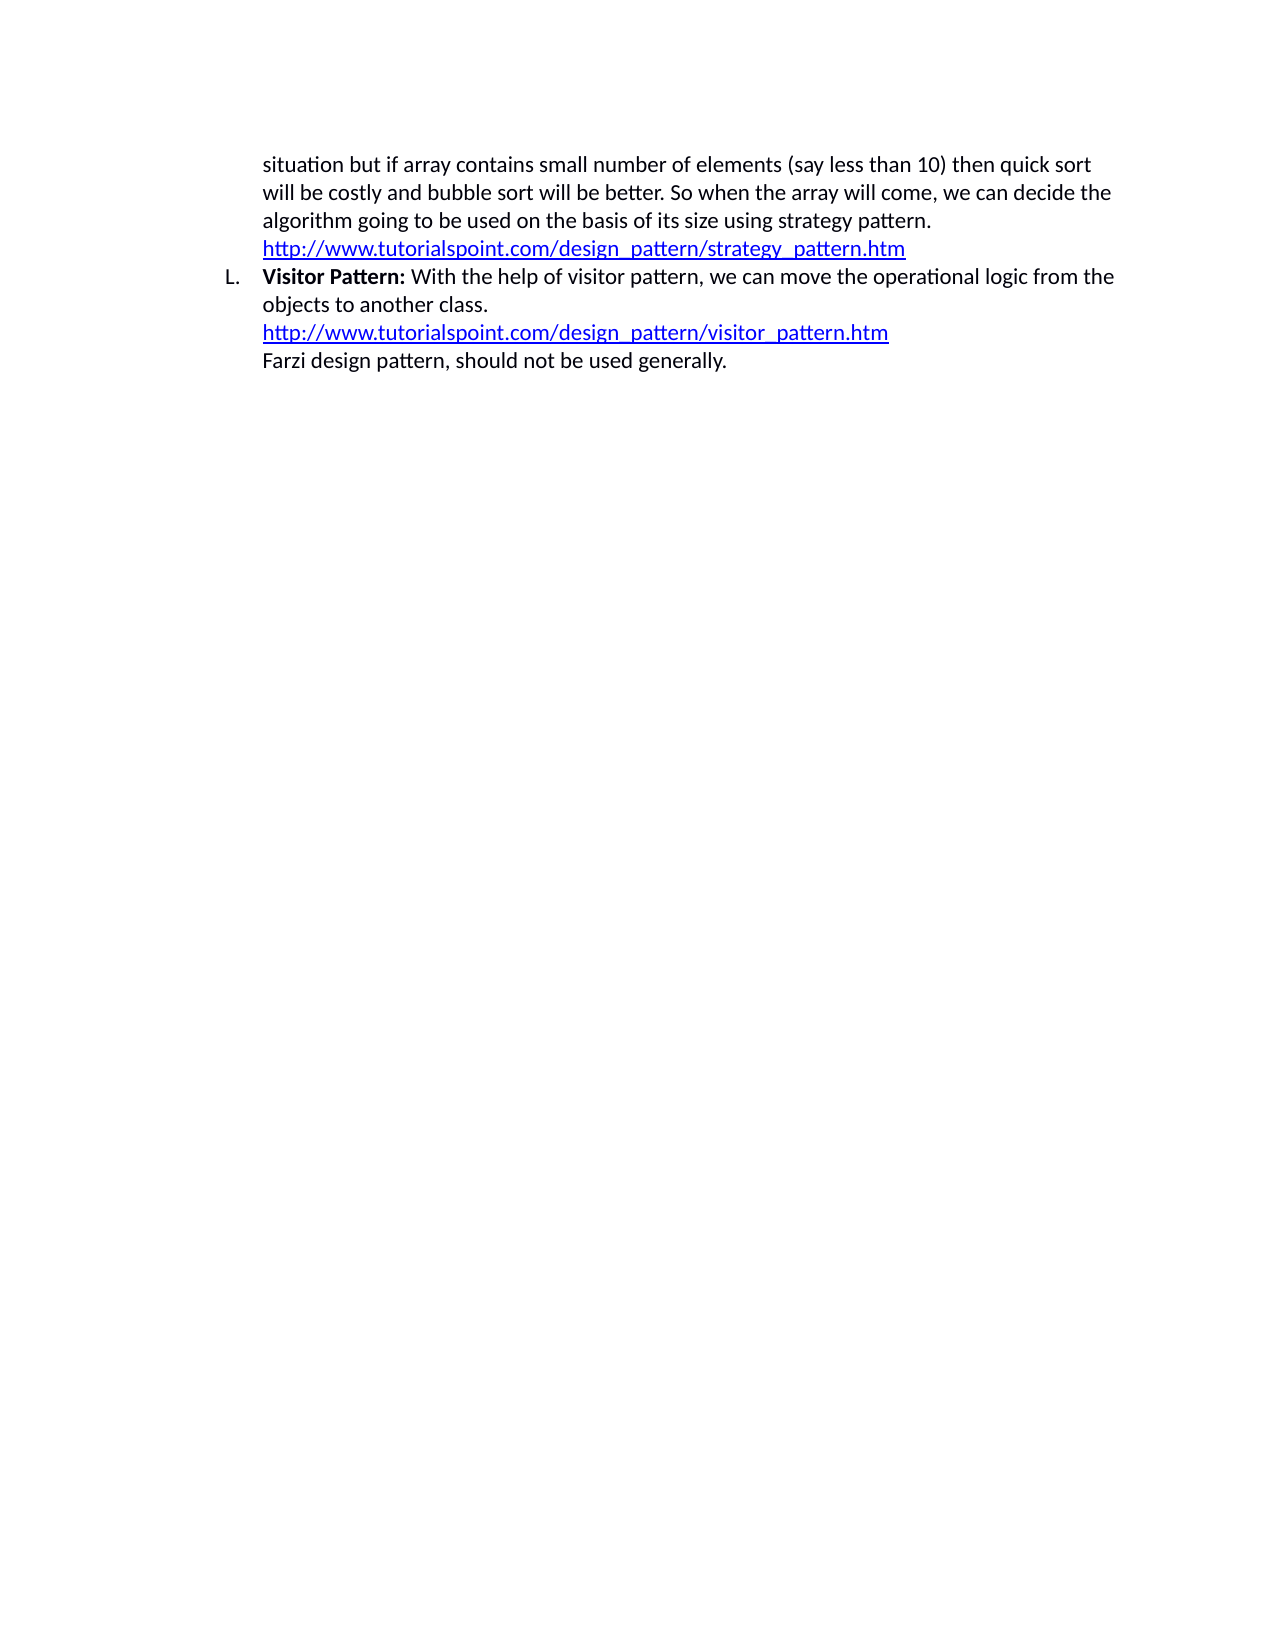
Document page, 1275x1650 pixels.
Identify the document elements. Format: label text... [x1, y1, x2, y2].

list situation but if array contains small number of elements (say less than 10) then quick sort will be costly and bubble sort will be better. So when the array will come, we can decide the algorithm going to be used on the basis of its size using strategy pattern. [225, 150, 1125, 234]
list Visitor Pattern: With the help of visitor pattern, we can move the operational logic from the objects to another class. [225, 262, 1125, 318]
text http://www.tutorialspoint.com/design_pattern/visitor_pattern.htm [262, 318, 1125, 346]
text http://www.tutorialspoint.com/design_pattern/strategy_pattern.htm [262, 234, 1125, 262]
list Farzi design pattern, should not be used generally. [225, 346, 1125, 374]
